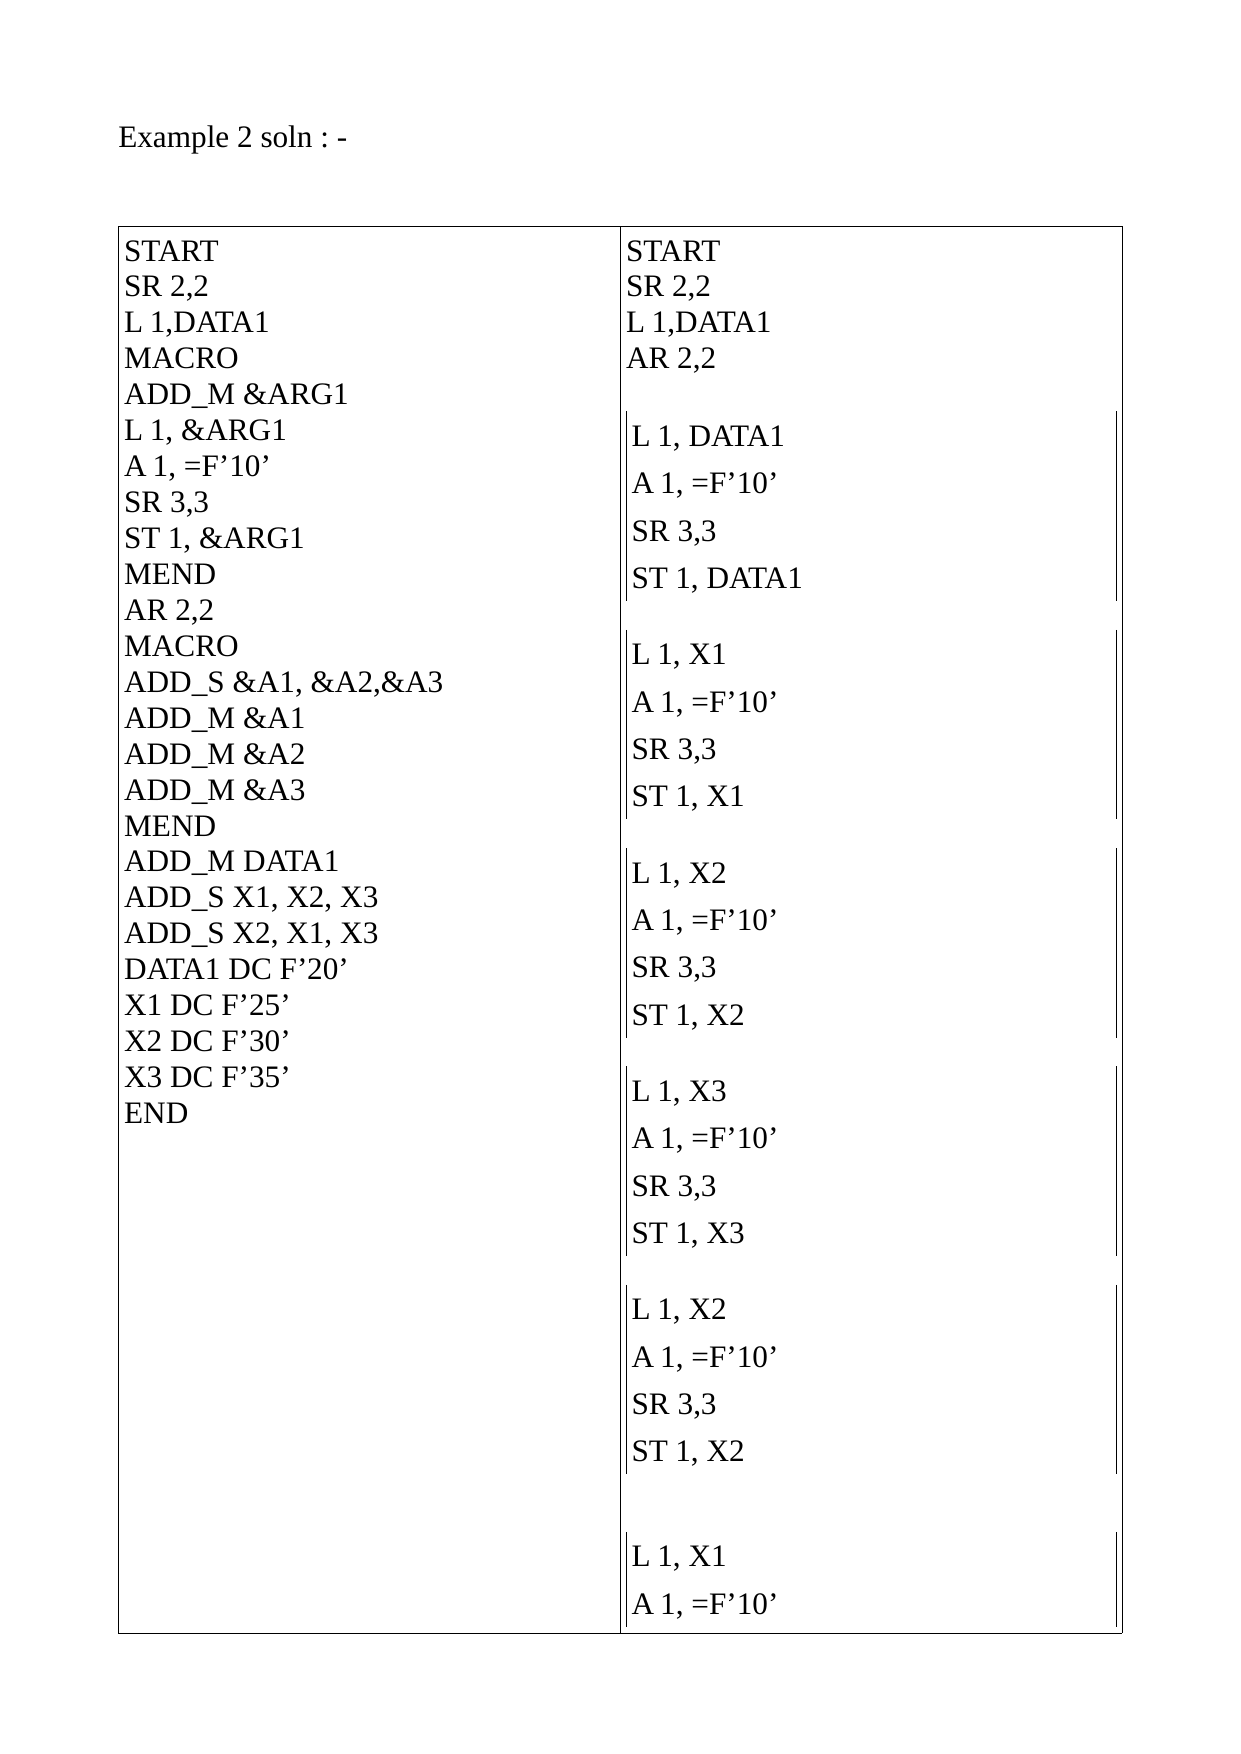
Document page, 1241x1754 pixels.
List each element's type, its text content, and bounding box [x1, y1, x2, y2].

table_cell A 1, =F’10’ [627, 1579, 1116, 1627]
table_header L 1, X1 [627, 630, 1116, 677]
table_cell SR 3,3 [627, 506, 1116, 554]
table_cell A 1, =F’10’ [627, 1332, 1116, 1379]
table_cell SR 3,3 [627, 1380, 1116, 1427]
table_cell A 1, =F’10’ [627, 896, 1116, 943]
table_header L 1, X1 [627, 1532, 1116, 1579]
table_cell A 1, =F’10’ [627, 459, 1116, 506]
table_cell SR 3,3 [627, 943, 1116, 990]
table_header START SR 2,2 L 1,DATA1 MACRO ADD_M &ARG1 L 1, &ARG1 A 1, =F’10’ SR 3,3 ST 1, &ARG1 MEND AR 2,2 MACRO ADD_S &A1, &A2,&A3 ADD_M &A1 ADD_M &A2 ADD_M &A3 MEND ADD_M DATA1 ADD_S X1, X2, X3 ADD_S X2, X1, X3 DATA1 DC F’20’ X1 DC F’25’ X2 DC F’30’ X3 DC F’35’ END [119, 227, 620, 1632]
table_header L 1, X2 [627, 1285, 1116, 1332]
text Example 2 soln : - [118, 118, 1122, 154]
table_cell ST 1, DATA1 [627, 554, 1116, 601]
table_cell ST 1, X2 [627, 1427, 1116, 1474]
table_cell ST 1, X3 [627, 1209, 1116, 1256]
table_cell ST 1, X2 [627, 990, 1116, 1038]
table_cell ST 1, X1 [627, 772, 1116, 819]
table_cell SR 3,3 [627, 1161, 1116, 1209]
table_header START SR 2,2 L 1,DATA1 AR 2,2 [621, 227, 1122, 1632]
table_cell A 1, =F’10’ [627, 677, 1116, 724]
table_header L 1, X3 [627, 1066, 1116, 1114]
table_header L 1, X2 [627, 848, 1116, 896]
table_cell A 1, =F’10’ [627, 1114, 1116, 1161]
table_cell SR 3,3 [627, 725, 1116, 772]
table_header L 1, DATA1 [627, 411, 1116, 459]
